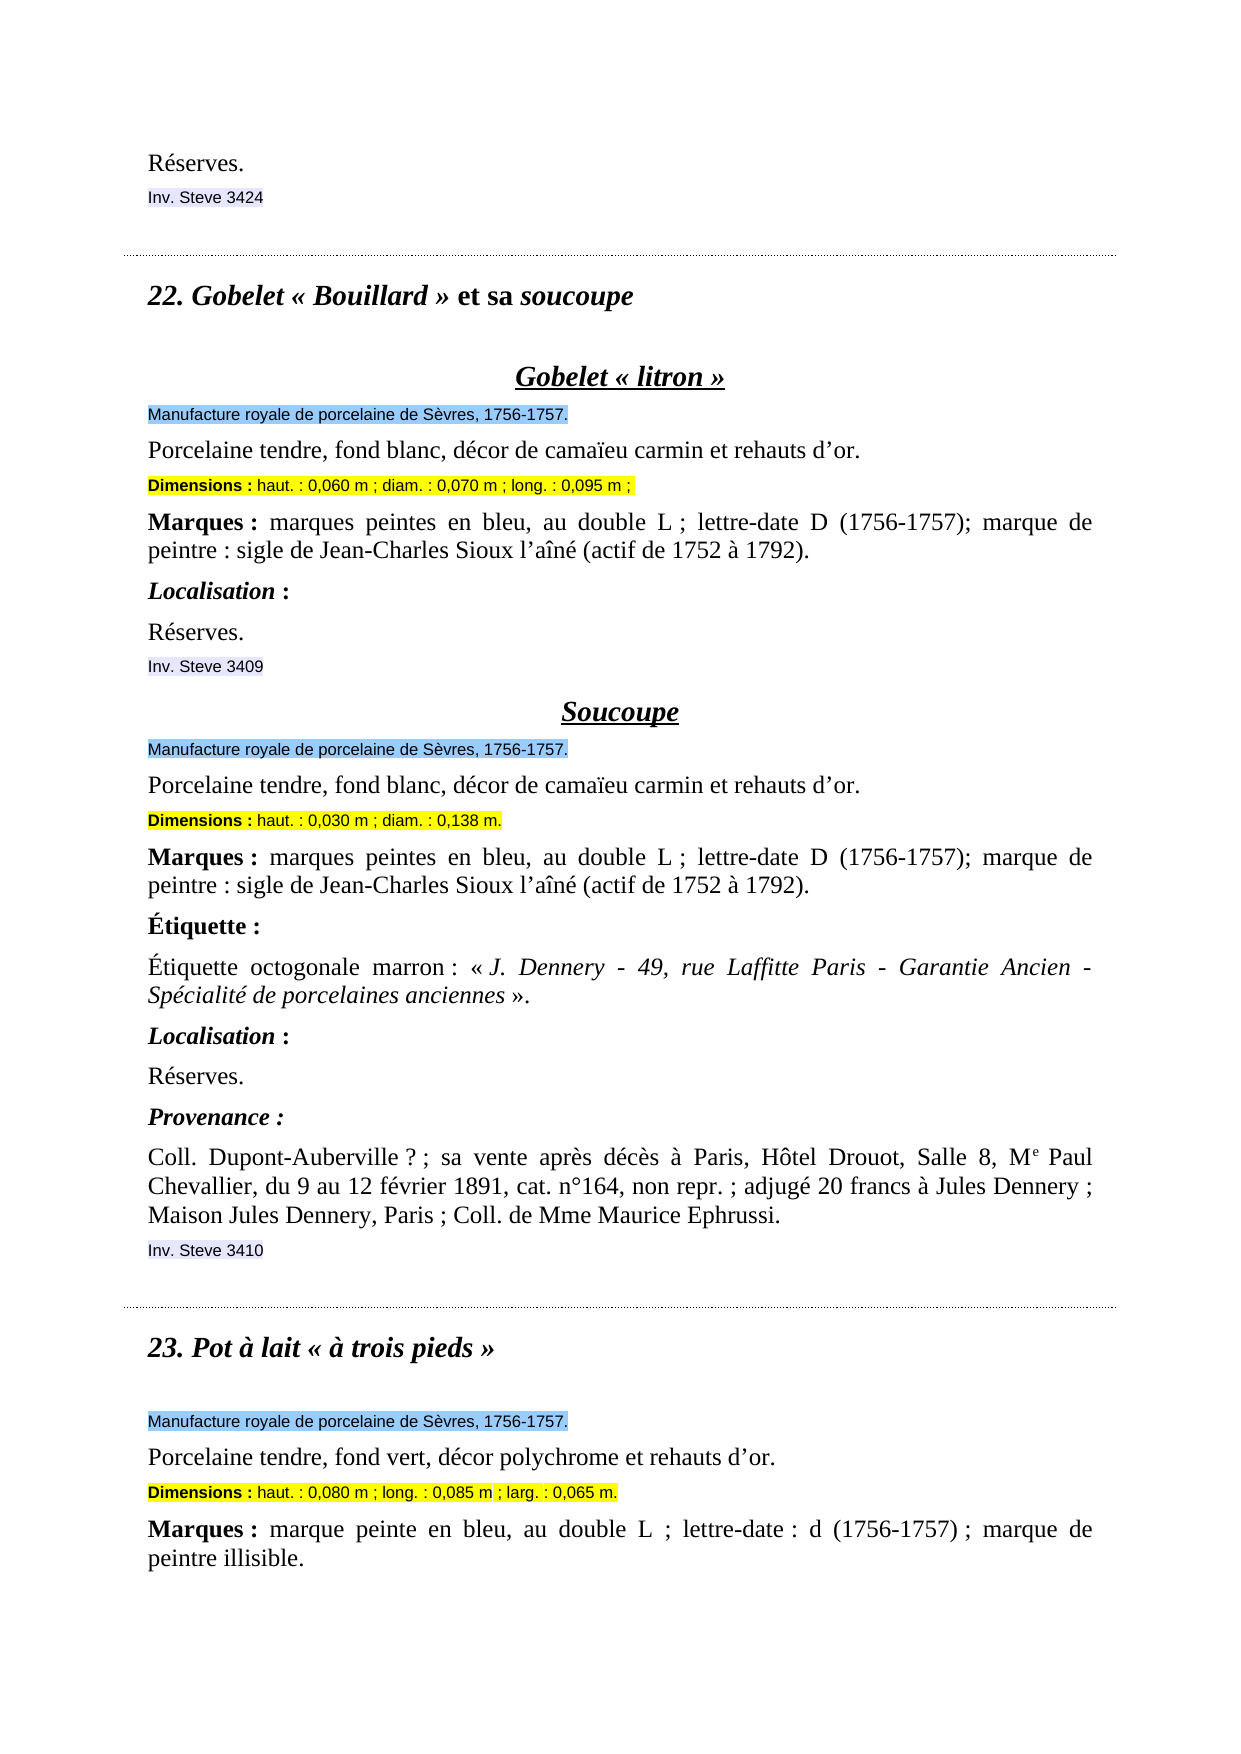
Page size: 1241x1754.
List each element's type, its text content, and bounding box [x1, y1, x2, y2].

text Manufacture royale de porcelaine de Sèvres, 1756-1757. [148, 404, 1093, 424]
text Porcelaine tendre, fond vert, décor polychrome et rehauts d’or. [148, 1442, 1093, 1471]
subtitle Pot à lait « à trois pieds » [124, 1307, 1116, 1388]
text Provenance : [148, 1102, 1093, 1131]
text Manufacture royale de porcelaine de Sèvres, 1756-1757. [568, 739, 1093, 758]
subtitle Gobelet « Bouillard » et sa soucoupe [124, 254, 1116, 336]
text Inv. Steve 3409 [263, 657, 1093, 676]
text Localisation : [148, 576, 1093, 605]
text Localisation : [148, 1021, 1093, 1049]
text Marques : marque peinte en bleu, au double L ; lettre-date : d (1756-1757) ; marque de peintre illisible. [148, 1514, 1093, 1571]
text Porcelaine tendre, fond blanc, décor de camaïeu carmin et rehauts d’or. [148, 435, 1093, 464]
text Inv. Steve 3410 [263, 1240, 1093, 1259]
text Marques : marques peintes en bleu, au double L ; lettre-date D (1756-1757); marque de peintre : sigle de Jean-Charles Sioux l’aîné (actif de 1752 à 1792). [148, 842, 1093, 899]
text Dimensions : haut. : 0,080 m ; long. : 0,085 m ; larg. : 0,065 m. [618, 1483, 1093, 1502]
text Porcelaine tendre, fond blanc, décor de camaïeu carmin et rehauts d’or. [148, 770, 1093, 799]
subtitle Gobelet « litron » [148, 359, 1093, 393]
text Réserves. [148, 148, 1093, 176]
text Dimensions : haut. : 0,060 m ; diam. : 0,070 m ; long. : 0,095 m ; [635, 476, 1093, 495]
subtitle Soucoupe [148, 694, 1093, 728]
text Étiquette octogonale marron : « J. Dennery - 49, rue Laffitte Paris - Garantie Ancien - Spécialité de porcelaines anciennes ». [148, 952, 1093, 1009]
text Réserves. [148, 617, 1093, 645]
text Inv. Steve 3424 [263, 188, 1093, 207]
text Réserves. [148, 1061, 1093, 1090]
text Marques : marques peintes en bleu, au double L ; lettre-date D (1756-1757); marque de peintre : sigle de Jean-Charles Sioux l’aîné (actif de 1752 à 1792). [148, 507, 1093, 564]
text Manufacture royale de porcelaine de Sèvres, 1756-1757. [568, 1411, 1093, 1431]
text Dimensions : haut. : 0,030 m ; diam. : 0,138 m. [502, 811, 1093, 830]
text Coll. Dupont-Auberville ? ; sa vente après décès à Paris, Hôtel Drouot, Salle 8, Me Paul Chevallier, du 9 au 12 février 1891, cat. n°164, non repr. ; adjugé 20 francs à Jules Dennery ; Maison Jules Dennery, Paris ; Coll. de Mme Maurice Ephrussi. [148, 1142, 1093, 1229]
text Étiquette : [148, 911, 1093, 940]
